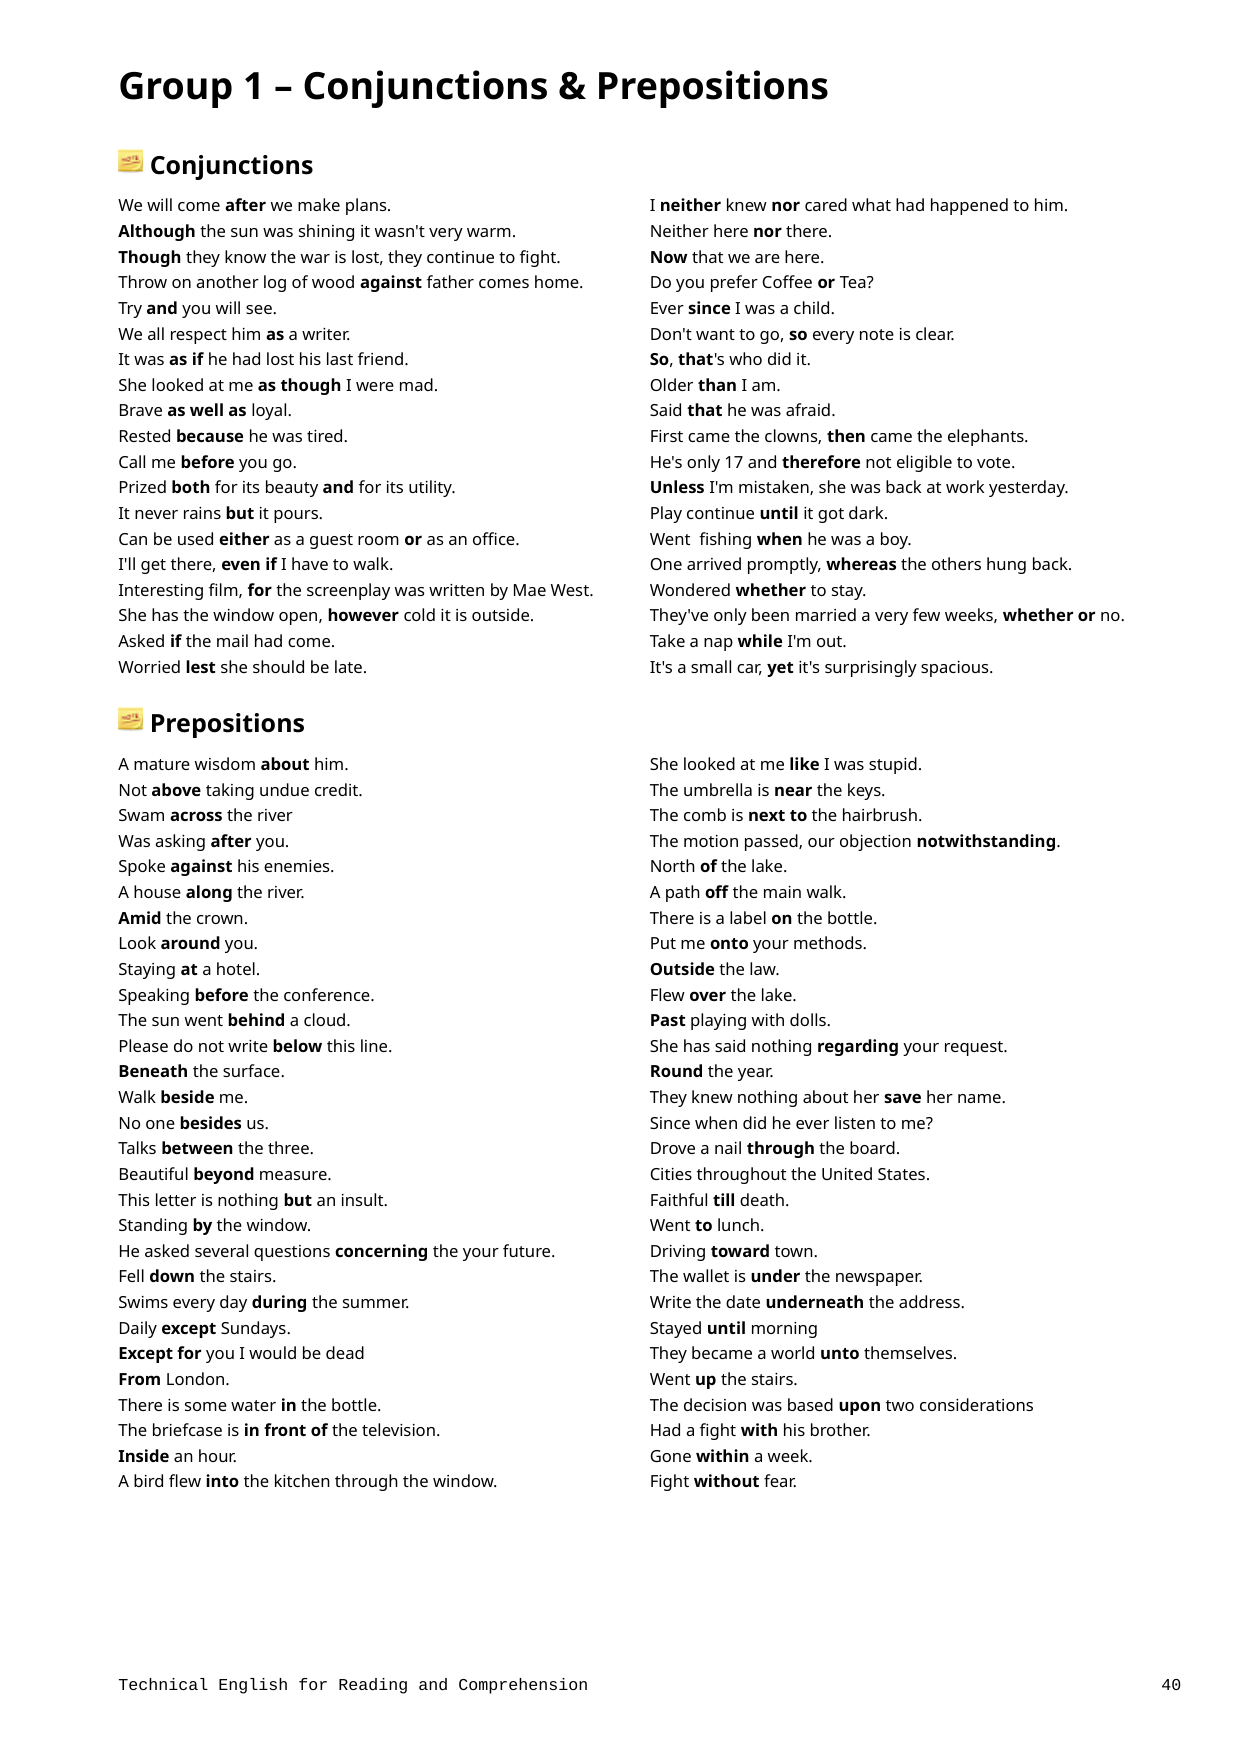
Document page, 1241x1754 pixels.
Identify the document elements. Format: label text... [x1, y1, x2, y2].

text Swam across the river [118, 804, 649, 826]
text A house along the river. [118, 881, 649, 903]
text Unless I'm mistaken, she was back at work yesterday. [649, 476, 1181, 499]
text Though they know the war is lost, they continue to fight. [118, 245, 649, 268]
text The wallet is under the newspaper. [649, 1265, 1181, 1288]
text No one besides us. [118, 1111, 649, 1134]
text She has the window open, however cold it is outside. [118, 604, 649, 627]
text The decision was based upon two considerations [649, 1393, 1181, 1416]
text She looked at me like I was stupid. [649, 752, 1181, 775]
text Please do not write below this line. [118, 1034, 649, 1057]
text He's only 17 and therefore not eligible to vote. [649, 450, 1181, 473]
text Write the date underneath the address. [649, 1291, 1181, 1313]
text They've only been married a very few weeks, whether or no. [649, 604, 1181, 627]
text Look around you. [118, 932, 649, 954]
text Beneath the surface. [118, 1060, 649, 1083]
text Not above taking undue credit. [118, 778, 649, 801]
text First came the clowns, then came the elephants. [649, 425, 1181, 447]
text Wondered whether to stay. [649, 578, 1181, 601]
subtitle Conjunctions [118, 147, 1181, 182]
text Walk beside me. [118, 1086, 649, 1108]
text Drove a nail through the board. [649, 1137, 1181, 1159]
text Went up the stairs. [649, 1367, 1181, 1390]
picture [118, 707, 144, 733]
text The motion passed, our objection notwithstanding. [649, 829, 1181, 852]
text Had a fight with his brother. [649, 1419, 1181, 1441]
text Throw on another log of wood against father comes home. [118, 271, 649, 294]
text Gone within a week. [649, 1444, 1181, 1467]
text Except for you I would be dead [118, 1342, 649, 1364]
text The briefcase is in front of the television. [118, 1419, 649, 1441]
text Swims every day during the summer. [118, 1291, 649, 1313]
text Can be used either as a guest room or as an office. [118, 527, 649, 550]
text It's a small car, yet it's surprisingly spacious. [649, 655, 1181, 678]
text We all respect him as a writer. [118, 322, 649, 345]
text Speaking before the conference. [118, 983, 649, 1006]
text Faithful till death. [649, 1188, 1181, 1211]
text It was as if he had lost his last friend. [118, 348, 649, 371]
text So, that's who did it. [649, 348, 1181, 371]
text Now that we are here. [649, 245, 1181, 268]
text We will come after we make plans. [118, 194, 649, 217]
text Went to lunch. [649, 1214, 1181, 1236]
text Went fishing when he was a boy. [649, 527, 1181, 550]
text They became a world unto themselves. [649, 1342, 1181, 1364]
text A path off the main walk. [649, 881, 1181, 903]
text From London. [118, 1367, 649, 1390]
text Prized both for its beauty and for its utility. [118, 476, 649, 499]
text Do you prefer Coffee or Tea? [649, 271, 1181, 294]
text Neither here nor there. [649, 220, 1181, 242]
text Inside an hour. [118, 1444, 649, 1467]
text Fell down the stairs. [118, 1265, 649, 1288]
text Fight without fear. [649, 1470, 1181, 1493]
text A mature wisdom about him. [118, 752, 649, 775]
picture [118, 149, 144, 175]
text There is a label on the bottle. [649, 906, 1181, 929]
text She has said nothing regarding your request. [649, 1034, 1181, 1057]
text Brave as well as loyal. [118, 399, 649, 422]
text Talks between the three. [118, 1137, 649, 1159]
text He asked several questions concerning the your future. [118, 1239, 649, 1262]
text Call me before you go. [118, 450, 649, 473]
text The comb is next to the hairbrush. [649, 804, 1181, 826]
text Don't want to go, so every note is clear. [649, 322, 1181, 345]
text Worried lest she should be late. [118, 655, 649, 678]
text She looked at me as though I were mad. [118, 373, 649, 396]
text Daily except Sundays. [118, 1316, 649, 1339]
text A bird flew into the kitchen through the window. [118, 1470, 649, 1493]
text Past playing with dolls. [649, 1009, 1181, 1031]
text Since when did he ever listen to me? [649, 1111, 1181, 1134]
text It never rains but it pours. [118, 502, 649, 524]
text There is some water in the bottle. [118, 1393, 649, 1416]
text The sun went behind a cloud. [118, 1009, 649, 1031]
text Put me onto your methods. [649, 932, 1181, 954]
text Was asking after you. [118, 829, 649, 852]
text Spoke against his enemies. [118, 855, 649, 878]
text Staying at a hotel. [118, 957, 649, 980]
text They knew nothing about her save her name. [649, 1086, 1181, 1108]
text Take a nap while I'm out. [649, 630, 1181, 652]
text Standing by the window. [118, 1214, 649, 1236]
subtitle Prepositions [118, 706, 1181, 740]
text North of the lake. [649, 855, 1181, 878]
subtitle Group 1 – Conjunctions & Prepositions [118, 59, 1181, 110]
text Stayed until morning [649, 1316, 1181, 1339]
text Flew over the lake. [649, 983, 1181, 1006]
text Try and you will see. [118, 297, 649, 319]
text Outside the law. [649, 957, 1181, 980]
text Said that he was afraid. [649, 399, 1181, 422]
text I neither knew nor cared what had happened to him. [649, 194, 1181, 217]
text The umbrella is near the keys. [649, 778, 1181, 801]
text Rested because he was tired. [118, 425, 649, 447]
text Driving toward town. [649, 1239, 1181, 1262]
text Round the year. [649, 1060, 1181, 1083]
text Asked if the mail had come. [118, 630, 649, 652]
text I'll get there, even if I have to walk. [118, 553, 649, 576]
text Amid the crown. [118, 906, 649, 929]
text Play continue until it got dark. [649, 502, 1181, 524]
text Cities throughout the United States. [649, 1162, 1181, 1185]
text Beautiful beyond measure. [118, 1162, 649, 1185]
text Ever since I was a child. [649, 297, 1181, 319]
text Although the sun was shining it wasn't very warm. [118, 220, 649, 242]
text Older than I am. [649, 373, 1181, 396]
text This letter is nothing but an insult. [118, 1188, 649, 1211]
text Interesting film, for the screenplay was written by Mae West. [118, 578, 649, 601]
text One arrived promptly, whereas the others hung back. [649, 553, 1181, 576]
